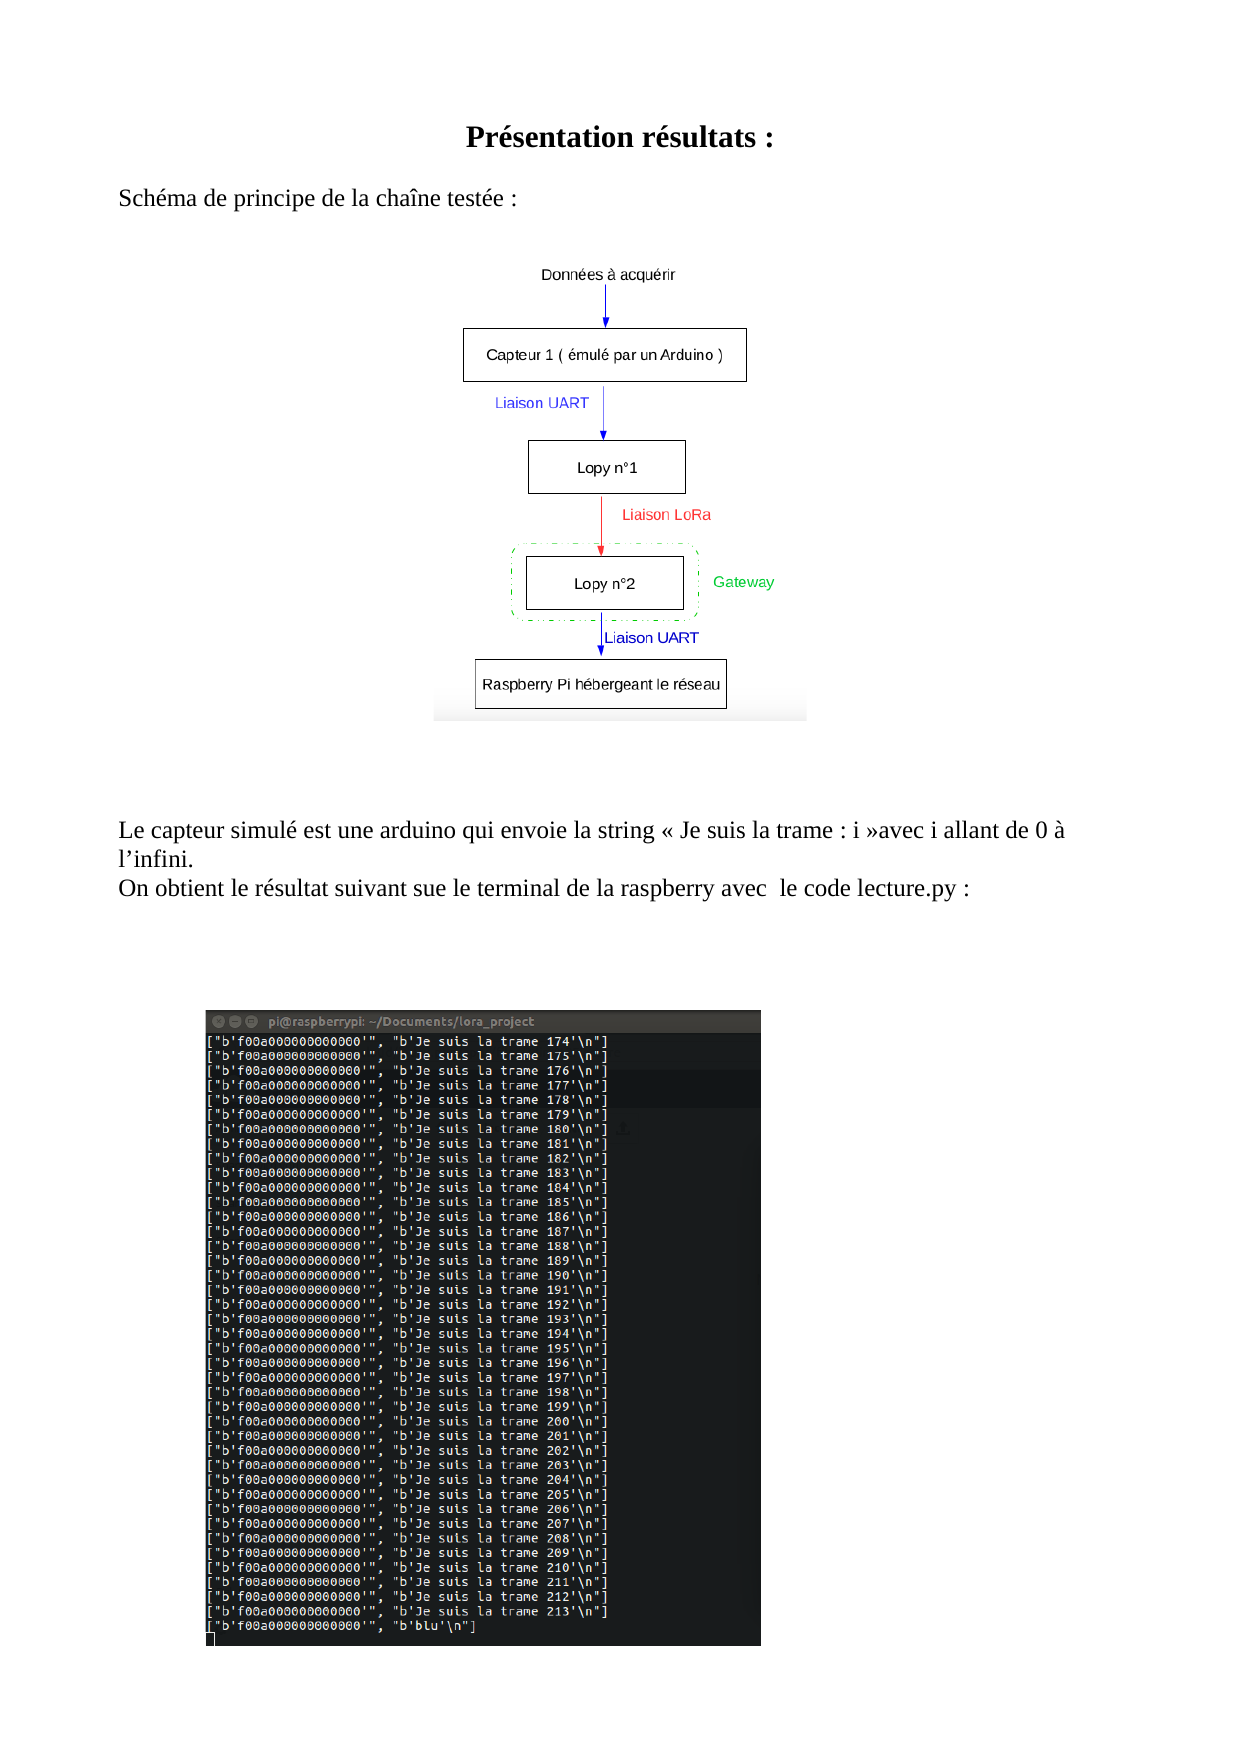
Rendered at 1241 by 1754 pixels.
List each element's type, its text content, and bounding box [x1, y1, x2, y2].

picture [433, 240, 807, 721]
text Le capteur simulé est une arduino qui envoie la string « Je suis la trame : i »avec i allant de 0 à l’infini. [118, 815, 1122, 873]
text On obtient le résultat suivant sue le terminal de la raspberry avec le code lecture.py : [118, 873, 1122, 902]
picture [205, 1010, 761, 1646]
text Schéma de principe de la chaîne testée : [118, 183, 1122, 212]
text Présentation résultats : [118, 118, 1122, 154]
